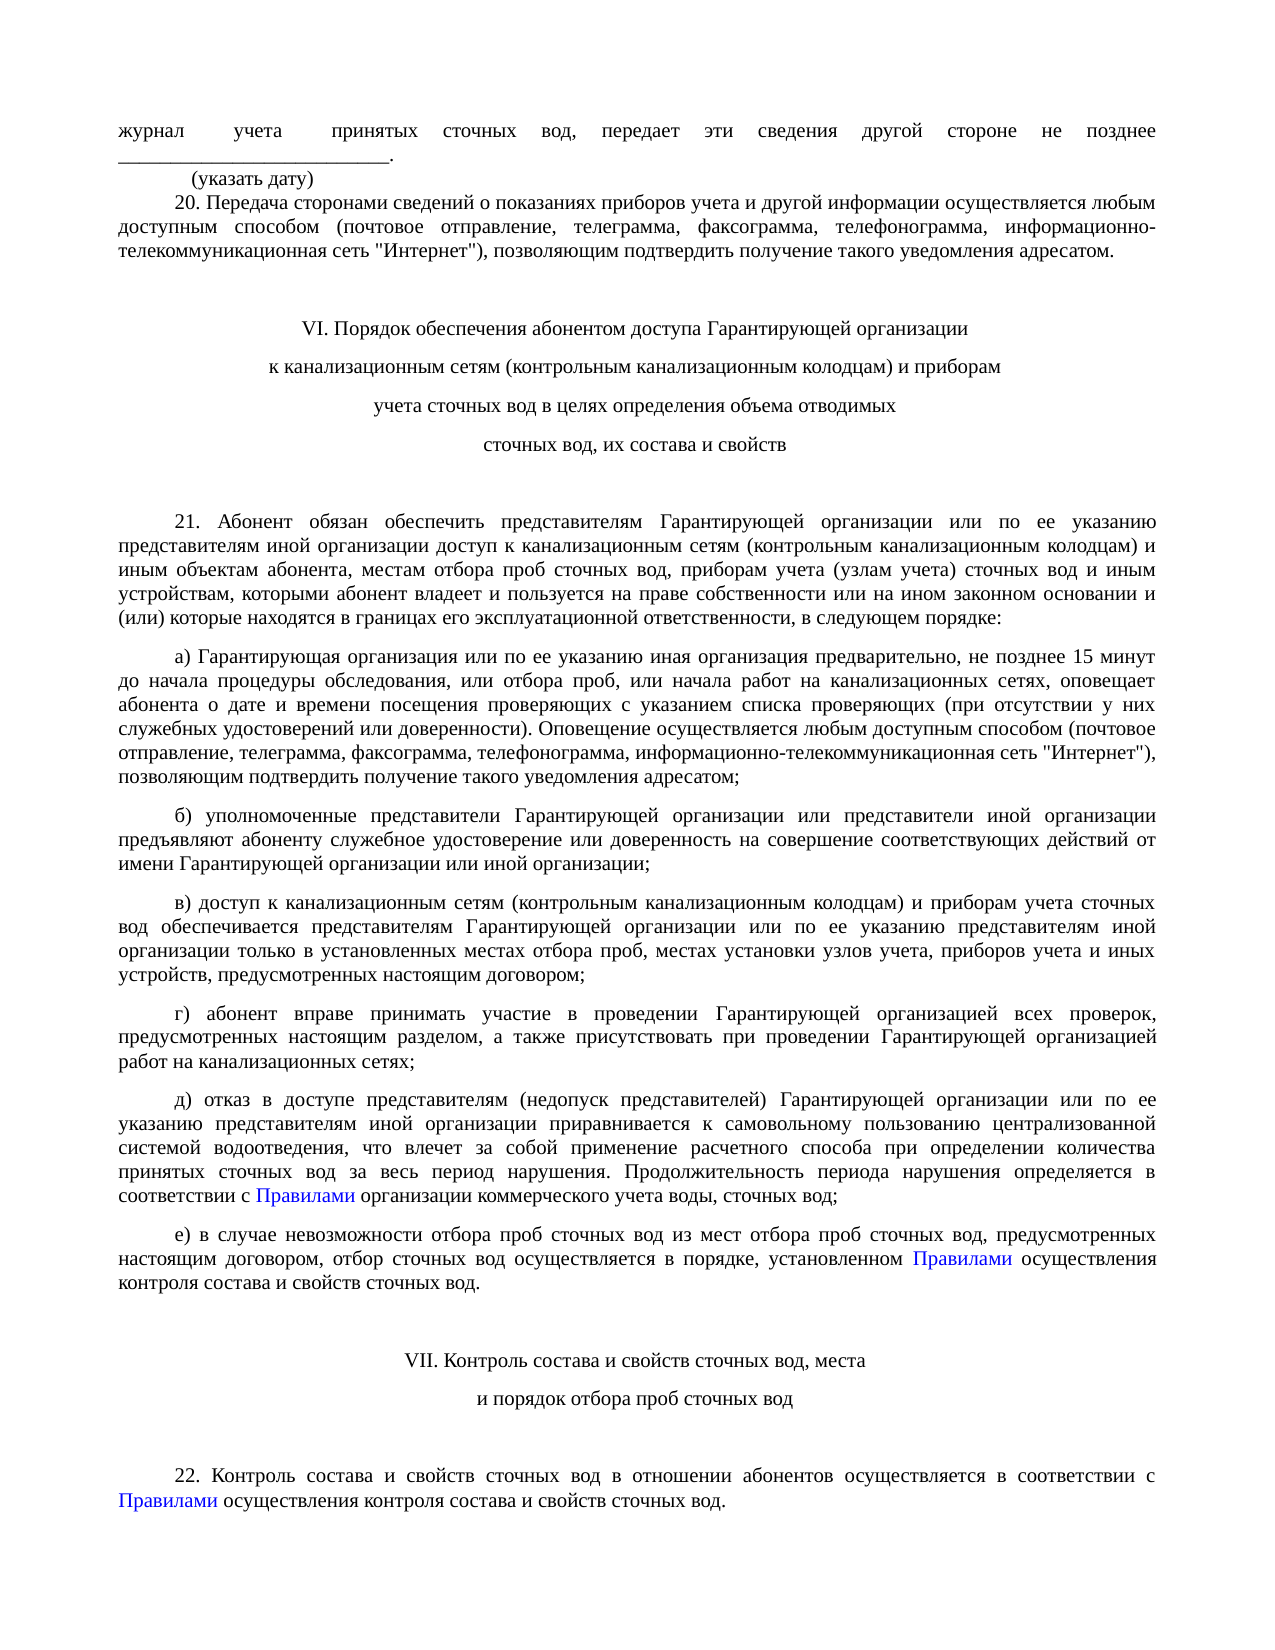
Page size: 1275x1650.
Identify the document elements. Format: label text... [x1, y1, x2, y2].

text учета сточных вод в целях определения объема отводимых [118, 393, 1157, 417]
text а) Гарантирующая организация или по ее указанию иная организация предварительно, не позднее 15 минут до начала процедуры обследования, или отбора проб, или начала работ на канализационных сетях, оповещает абонента о дате и времени посещения проверяющих с указанием списка проверяющих (при отсутствии у них служебных удостоверений или доверенности). Оповещение осуществляется любым доступным способом (почтовое отправление, телеграмма, факсограмма, телефонограмма, информационно-телекоммуникационная сеть "Интернет"), позволяющим подтвердить получение такого уведомления адресатом; [118, 644, 1157, 788]
text е) в случае невозможности отбора проб сточных вод из мест отбора проб сточных вод, предусмотренных настоящим договором, отбор сточных вод осуществляется в порядке, установленном Правилами осуществления контроля состава и свойств сточных вод. [118, 1222, 1157, 1294]
text г) абонент вправе принимать участие в проведении Гарантирующей организацией всех проверок, предусмотренных настоящим разделом, а также присутствовать при проведении Гарантирующей организацией работ на канализационных сетях; [118, 1000, 1157, 1073]
text 20. Передача сторонами сведений о показаниях приборов учета и другой информации осуществляется любым доступным способом (почтовое отправление, телеграмма, факсограмма, телефонограмма, информационно-телекоммуникационная сеть "Интернет"), позволяющим подтвердить получение такого уведомления адресатом. [118, 190, 1157, 262]
text и порядок отбора проб сточных вод [118, 1386, 1157, 1410]
text 22. Контроль состава и свойств сточных вод в отношении абонентов осуществляется в соответствии с Правилами осуществления контроля состава и свойств сточных вод. [118, 1463, 1157, 1512]
text журнал учета принятых сточных вод, передает эти сведения другой стороне не позднее __________________________. [118, 118, 1157, 166]
text сточных вод, их состава и свойств [118, 432, 1157, 456]
text VII. Контроль состава и свойств сточных вод, места [118, 1347, 1157, 1372]
text в) доступ к канализационным сетям (контрольным канализационным колодцам) и приборам учета сточных вод обеспечивается представителям Гарантирующей организации или по ее указанию представителям иной организации только в установленных местах отбора проб, местах установки узлов учета, приборов учета и иных устройств, предусмотренных настоящим договором; [118, 889, 1157, 986]
text 21. Абонент обязан обеспечить представителям Гарантирующей организации или по ее указанию представителям иной организации доступ к канализационным сетям (контрольным канализационным колодцам) и иным объектам абонента, местам отбора проб сточных вод, приборам учета (узлам учета) сточных вод и иным устройствам, которыми абонент владеет и пользуется на праве собственности или на ином законном основании и (или) которые находятся в границах его эксплуатационной ответственности, в следующем порядке: [118, 509, 1157, 629]
text к канализационным сетям (контрольным канализационным колодцам) и приборам [118, 354, 1157, 378]
text VI. Порядок обеспечения абонентом доступа Гарантирующей организации [118, 316, 1157, 340]
text д) отказ в доступе представителям (недопуск представителей) Гарантирующей организации или по ее указанию представителям иной организации приравнивается к самовольному пользованию централизованной системой водоотведения, что влечет за собой применение расчетного способа при определении количества принятых сточных вод за весь период нарушения. Продолжительность периода нарушения определяется в соответствии с Правилами организации коммерческого учета воды, сточных вод; [118, 1087, 1157, 1207]
text (указать дату) [118, 166, 1157, 190]
text б) уполномоченные представители Гарантирующей организации или представители иной организации предъявляют абоненту служебное удостоверение или доверенность на совершение соответствующих действий от имени Гарантирующей организации или иной организации; [118, 803, 1157, 875]
